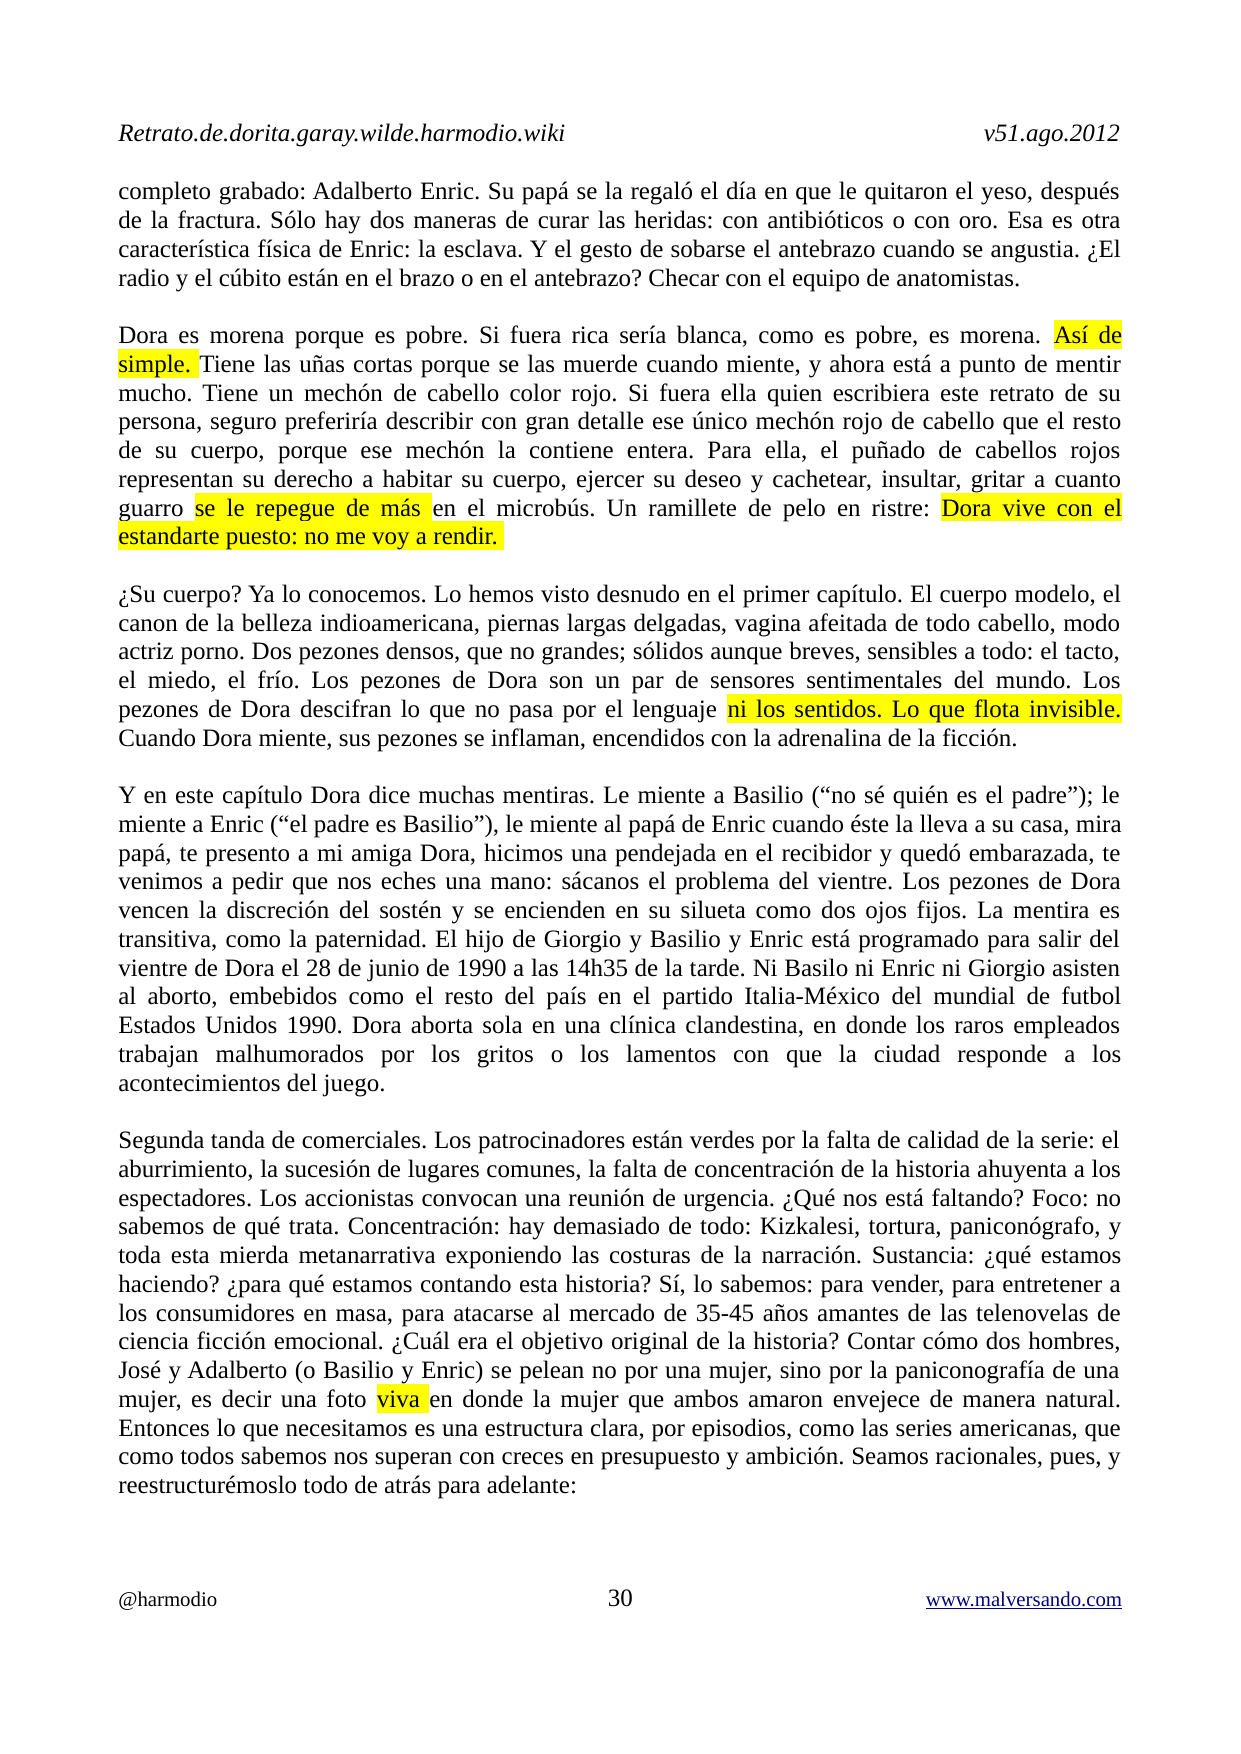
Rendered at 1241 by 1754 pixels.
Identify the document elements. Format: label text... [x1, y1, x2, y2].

text ¿Su cuerpo? Ya lo conocemos. Lo hemos visto desnudo en el primer capítulo. El cuerpo modelo, el canon de la belleza indioamericana, piernas largas delgadas, vagina afeitada de todo cabello, modo actriz porno. Dos pezones densos, que no grandes; sólidos aunque breves, sensibles a todo: el tacto, el miedo, el frío. Los pezones de Dora son un par de sensores sentimentales del mundo. Los pezones de Dora descifran lo que no pasa por el lenguaje ni los sentidos. Lo que flota invisible. Cuando Dora miente, sus pezones se inflaman, encendidos con la adrenalina de la ficción. [118, 579, 1122, 751]
text Y en este capítulo Dora dice muchas mentiras. Le miente a Basilio (“no sé quién es el padre”); le miente a Enric (“el padre es Basilio”), le miente al papá de Enric cuando éste la lleva a su casa, mira papá, te presento a mi amiga Dora, hicimos una pendejada en el recibidor y quedó embarazada, te venimos a pedir que nos eches una mano: sácanos el problema del vientre. Los pezones de Dora vencen la discreción del sostén y se encienden en su silueta como dos ojos fijos. La mentira es transitiva, como la paternidad. El hijo de Giorgio y Basilio y Enric está programado para salir del vientre de Dora el 28 de junio de 1990 a las 14h35 de la tarde. Ni Basilo ni Enric ni Giorgio asisten al aborto, embebidos como el resto del país en el partido Italia-México del mundial de futbol Estados Unidos 1990. Dora aborta sola en una clínica clandestina, en donde los raros empleados trabajan malhumorados por los gritos o los lamentos con que la ciudad responde a los acontecimientos del juego. [118, 780, 1122, 1096]
text Dora es morena porque es pobre. Si fuera rica sería blanca, como es pobre, es morena. Así de simple. Tiene las uñas cortas porque se las muerde cuando miente, y ahora está a punto de mentir mucho. Tiene un mechón de cabello color rojo. Si fuera ella quien escribiera este retrato de su persona, seguro preferiría describir con gran detalle ese único mechón rojo de cabello que el resto de su cuerpo, porque ese mechón la contiene entera. Para ella, el puñado de cabellos rojos representan su derecho a habitar su cuerpo, ejercer su deseo y cachetear, insultar, gritar a cuanto guarro se le repegue de más en el microbús. Un ramillete de pelo en ristre: Dora vive con el estandarte puesto: no me voy a rendir. [118, 320, 1122, 550]
text completo grabado: Adalberto Enric. Su papá se la regaló el día en que le quitaron el yeso, después de la fractura. Sólo hay dos maneras de curar las heridas: con antibióticos o con oro. Esa es otra característica física de Enric: la esclava. Y el gesto de sobarse el antebrazo cuando se angustia. ¿El radio y el cúbito están en el brazo o en el antebrazo? Checar con el equipo de anatomistas. [118, 176, 1122, 291]
text Segunda tanda de comerciales. Los patrocinadores están verdes por la falta de calidad de la serie: el aburrimiento, la sucesión de lugares comunes, la falta de concentración de la historia ahuyenta a los espectadores. Los accionistas convocan una reunión de urgencia. ¿Qué nos está faltando? Foco: no sabemos de qué trata. Concentración: hay demasiado de todo: Kizkalesi, tortura, paniconógrafo, y toda esta mierda metanarrativa exponiendo las costuras de la narración. Sustancia: ¿qué estamos haciendo? ¿para qué estamos contando esta historia? Sí, lo sabemos: para vender, para entretener a los consumidores en masa, para atacarse al mercado de 35-45 años amantes de las telenovelas de ciencia ficción emocional. ¿Cuál era el objetivo original de la historia? Contar cómo dos hombres, José y Adalberto (o Basilio y Enric) se pelean no por una mujer, sino por la paniconografía de una mujer, es decir una foto viva en donde la mujer que ambos amaron envejece de manera natural. Entonces lo que necesitamos es una estructura clara, por episodios, como las series americanas, que como todos sabemos nos superan con creces en presupuesto y ambición. Seamos racionales, pues, y reestructurémoslo todo de atrás para adelante: [118, 1125, 1122, 1499]
